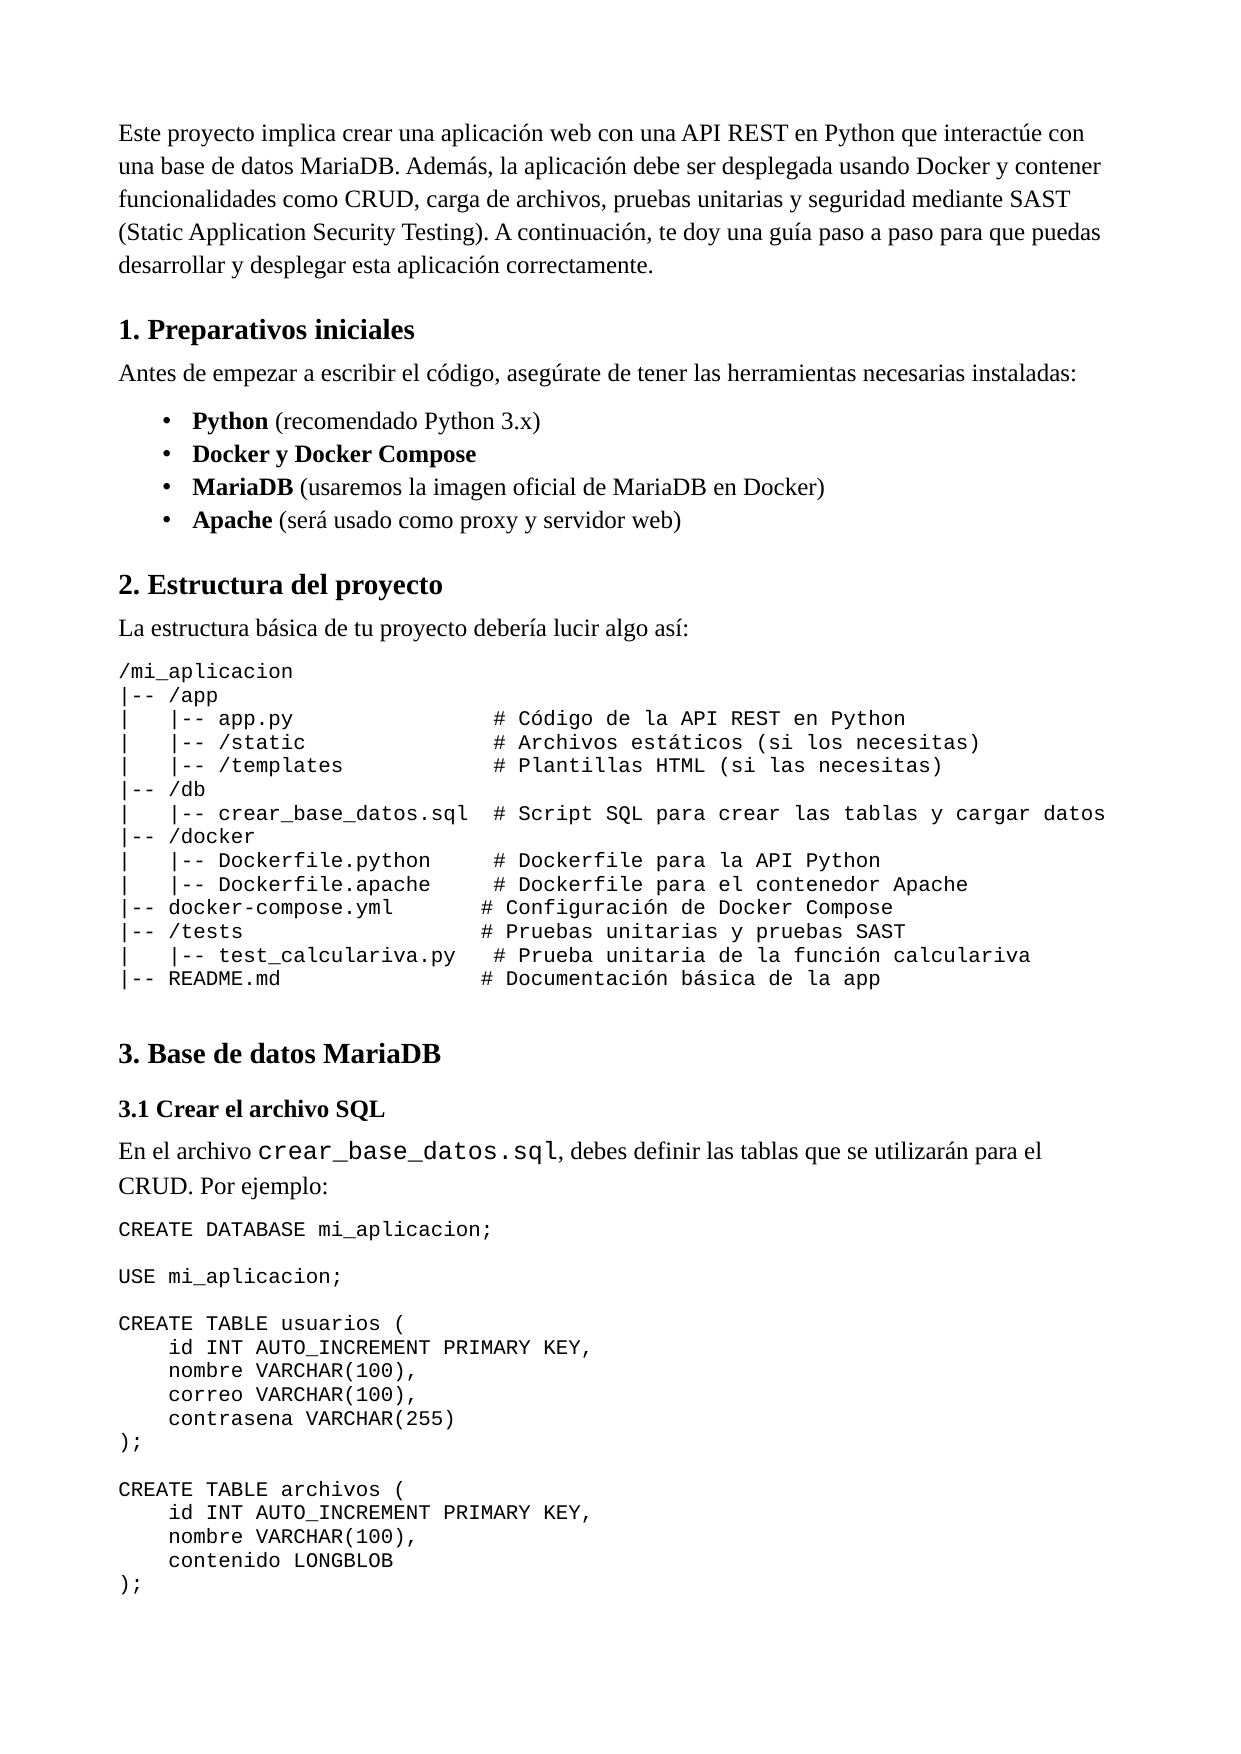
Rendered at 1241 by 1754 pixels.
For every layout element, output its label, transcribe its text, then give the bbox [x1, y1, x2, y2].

text | |-- Dockerfile.python # Dockerfile para la API Python [118, 850, 1122, 874]
text ); [118, 1431, 1122, 1455]
text |-- /tests # Pruebas unitarias y pruebas SAST [118, 921, 1122, 945]
text |-- /docker [118, 826, 1122, 850]
text nombre VARCHAR(100), [118, 1360, 1122, 1384]
text ); [118, 1573, 1122, 1597]
text /mi_aplicacion [118, 661, 1122, 684]
text |-- /db [118, 779, 1122, 803]
text | |-- /static # Archivos estáticos (si los necesitas) [118, 732, 1122, 756]
text CREATE TABLE archivos ( [118, 1479, 1122, 1502]
text CREATE TABLE usuarios ( [118, 1313, 1122, 1337]
text | |-- crear_base_datos.sql # Script SQL para crear las tablas y cargar datos [118, 803, 1122, 826]
text USE mi_aplicacion; [118, 1266, 1122, 1289]
text nombre VARCHAR(100), [118, 1526, 1122, 1549]
text La estructura básica de tu proyecto debería lucir algo así: [118, 613, 1122, 642]
subtitle 3. Base de datos MariaDB [118, 1036, 1122, 1069]
text | |-- app.py # Código de la API REST en Python [118, 708, 1122, 732]
text |-- docker-compose.yml # Configuración de Docker Compose [118, 897, 1122, 921]
subtitle 3.1 Crear el archivo SQL [118, 1094, 1122, 1123]
text Antes de empezar a escribir el código, asegúrate de tener las herramientas necesarias instaladas: [118, 358, 1122, 387]
list Apache (será usado como proxy y servidor web) [162, 505, 1122, 534]
text id INT AUTO_INCREMENT PRIMARY KEY, [118, 1337, 1122, 1360]
text En el archivo crear_base_datos.sql, debes definir las tablas que se utilizarán para el CRUD. Por ejemplo: [118, 1136, 1122, 1200]
text CREATE DATABASE mi_aplicacion; [118, 1218, 1122, 1242]
text correo VARCHAR(100), [118, 1384, 1122, 1408]
text | |-- Dockerfile.apache # Dockerfile para el contenedor Apache [118, 874, 1122, 897]
text contrasena VARCHAR(255) [118, 1408, 1122, 1431]
text | |-- /templates # Plantillas HTML (si las necesitas) [118, 756, 1122, 779]
subtitle 2. Estructura del proyecto [118, 567, 1122, 601]
list Docker y Docker Compose [162, 439, 1122, 468]
subtitle 1. Preparativos iniciales [118, 312, 1122, 346]
text |-- /app [118, 684, 1122, 708]
list Python (recomendado Python 3.x) [162, 406, 1122, 435]
text | |-- test_calculariva.py # Prueba unitaria de la función calculariva [118, 945, 1122, 968]
text |-- README.md # Documentación básica de la app [118, 968, 1122, 992]
text contenido LONGBLOB [118, 1549, 1122, 1573]
text Este proyecto implica crear una aplicación web con una API REST en Python que interactúe con una base de datos MariaDB. Además, la aplicación debe ser desplegada usando Docker y contener funcionalidades como CRUD, carga de archivos, pruebas unitarias y seguridad mediante SAST (Static Application Security Testing). A continuación, te doy una guía paso a paso para que puedas desarrollar y desplegar esta aplicación correctamente. [118, 118, 1122, 279]
text id INT AUTO_INCREMENT PRIMARY KEY, [118, 1502, 1122, 1526]
list MariaDB (usaremos la imagen oficial de MariaDB en Docker) [162, 472, 1122, 501]
